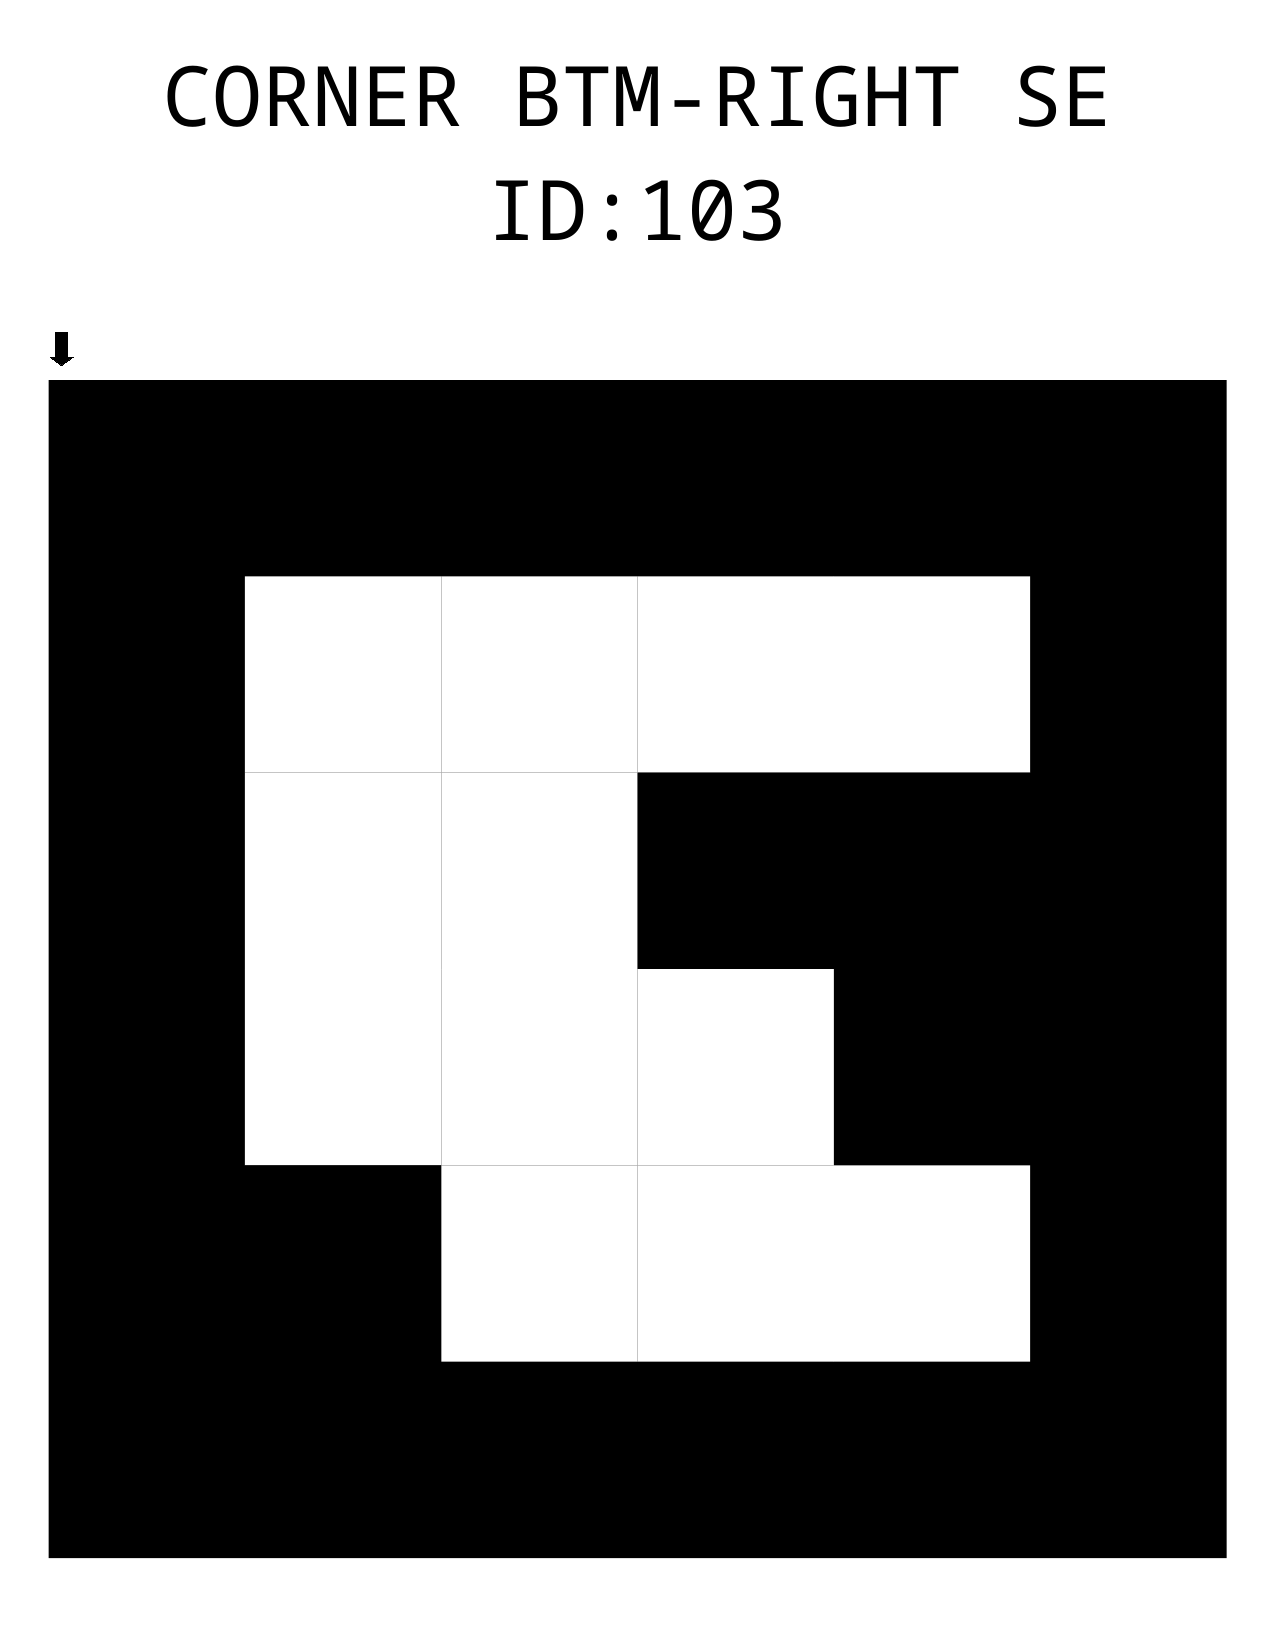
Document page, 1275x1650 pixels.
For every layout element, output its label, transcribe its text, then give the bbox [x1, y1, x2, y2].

text CORNER BTM-RIGHT SE ID:103 [38, 38, 1237, 265]
